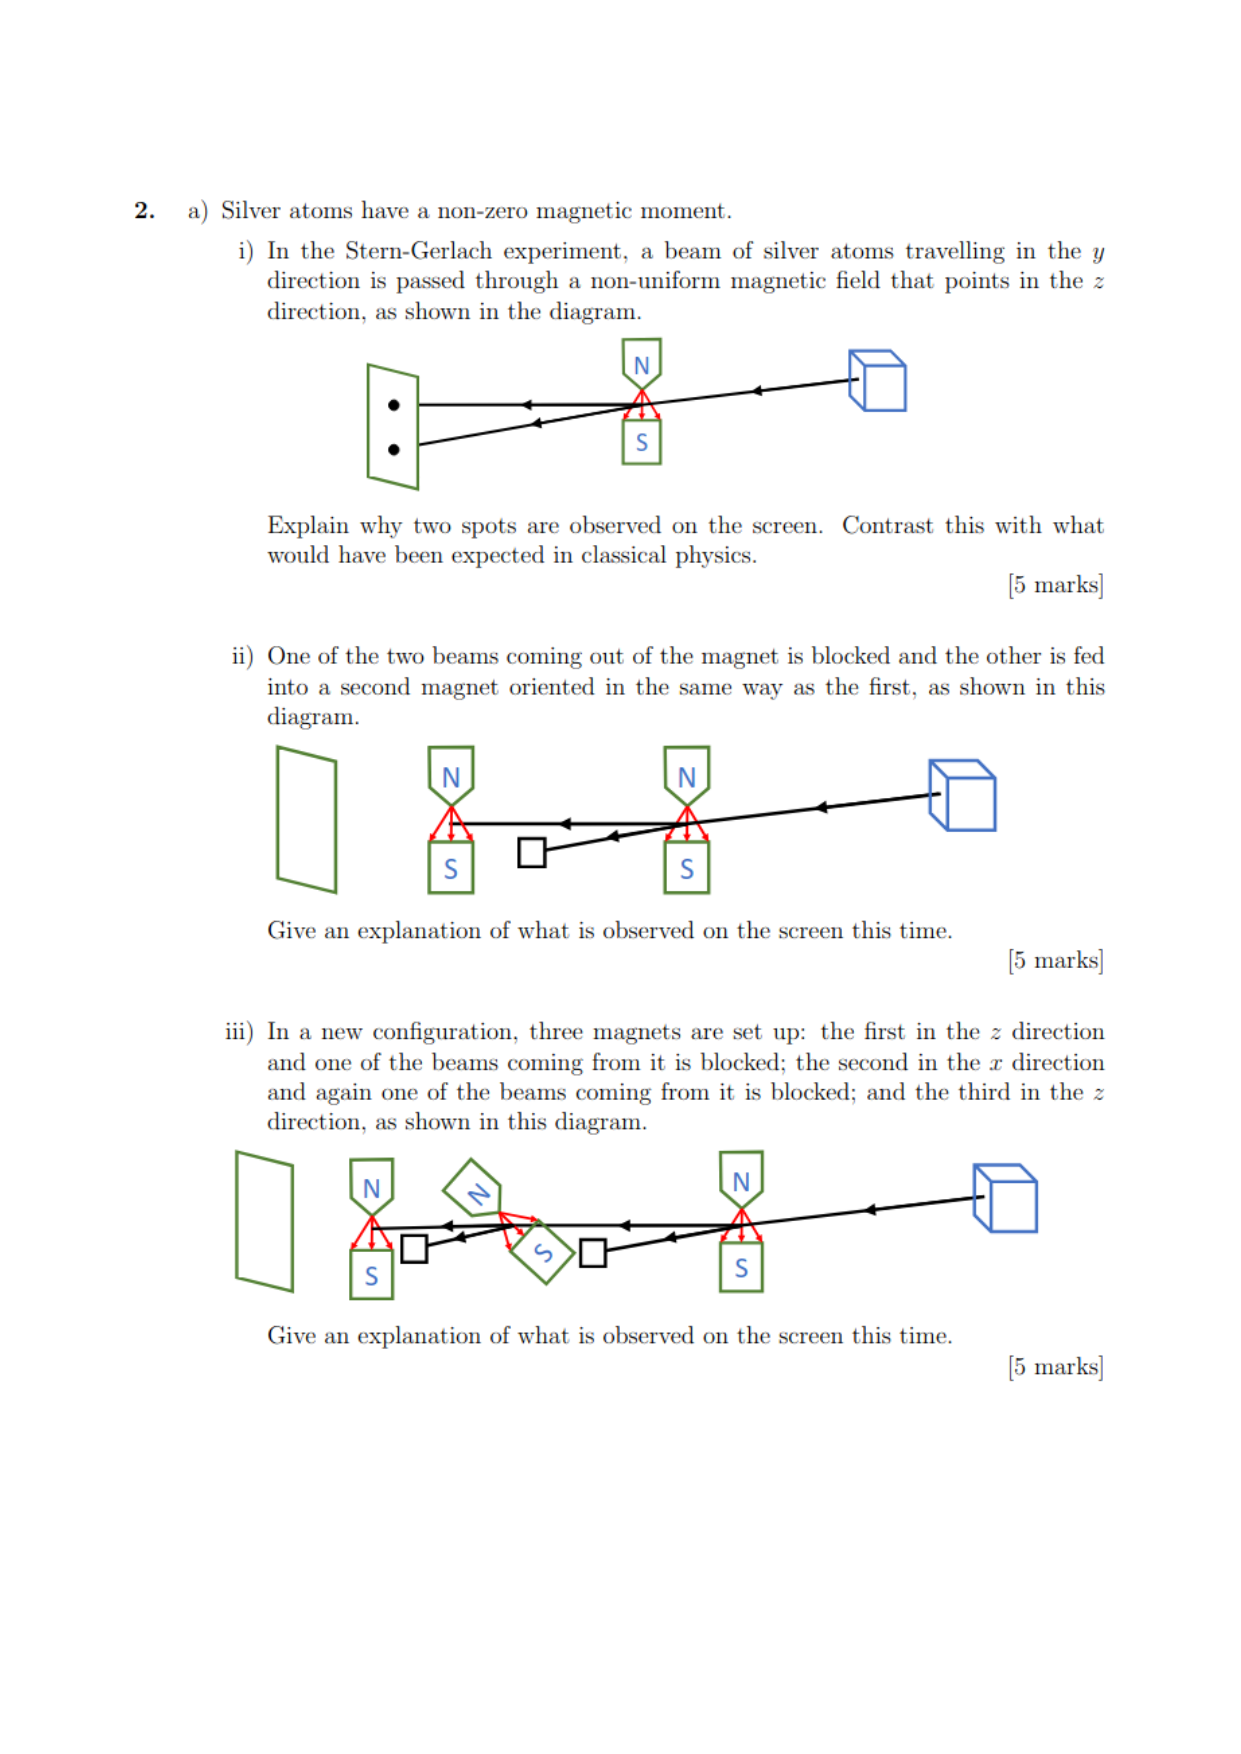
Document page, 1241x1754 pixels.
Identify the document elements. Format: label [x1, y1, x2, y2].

picture [118, 187, 1123, 1396]
